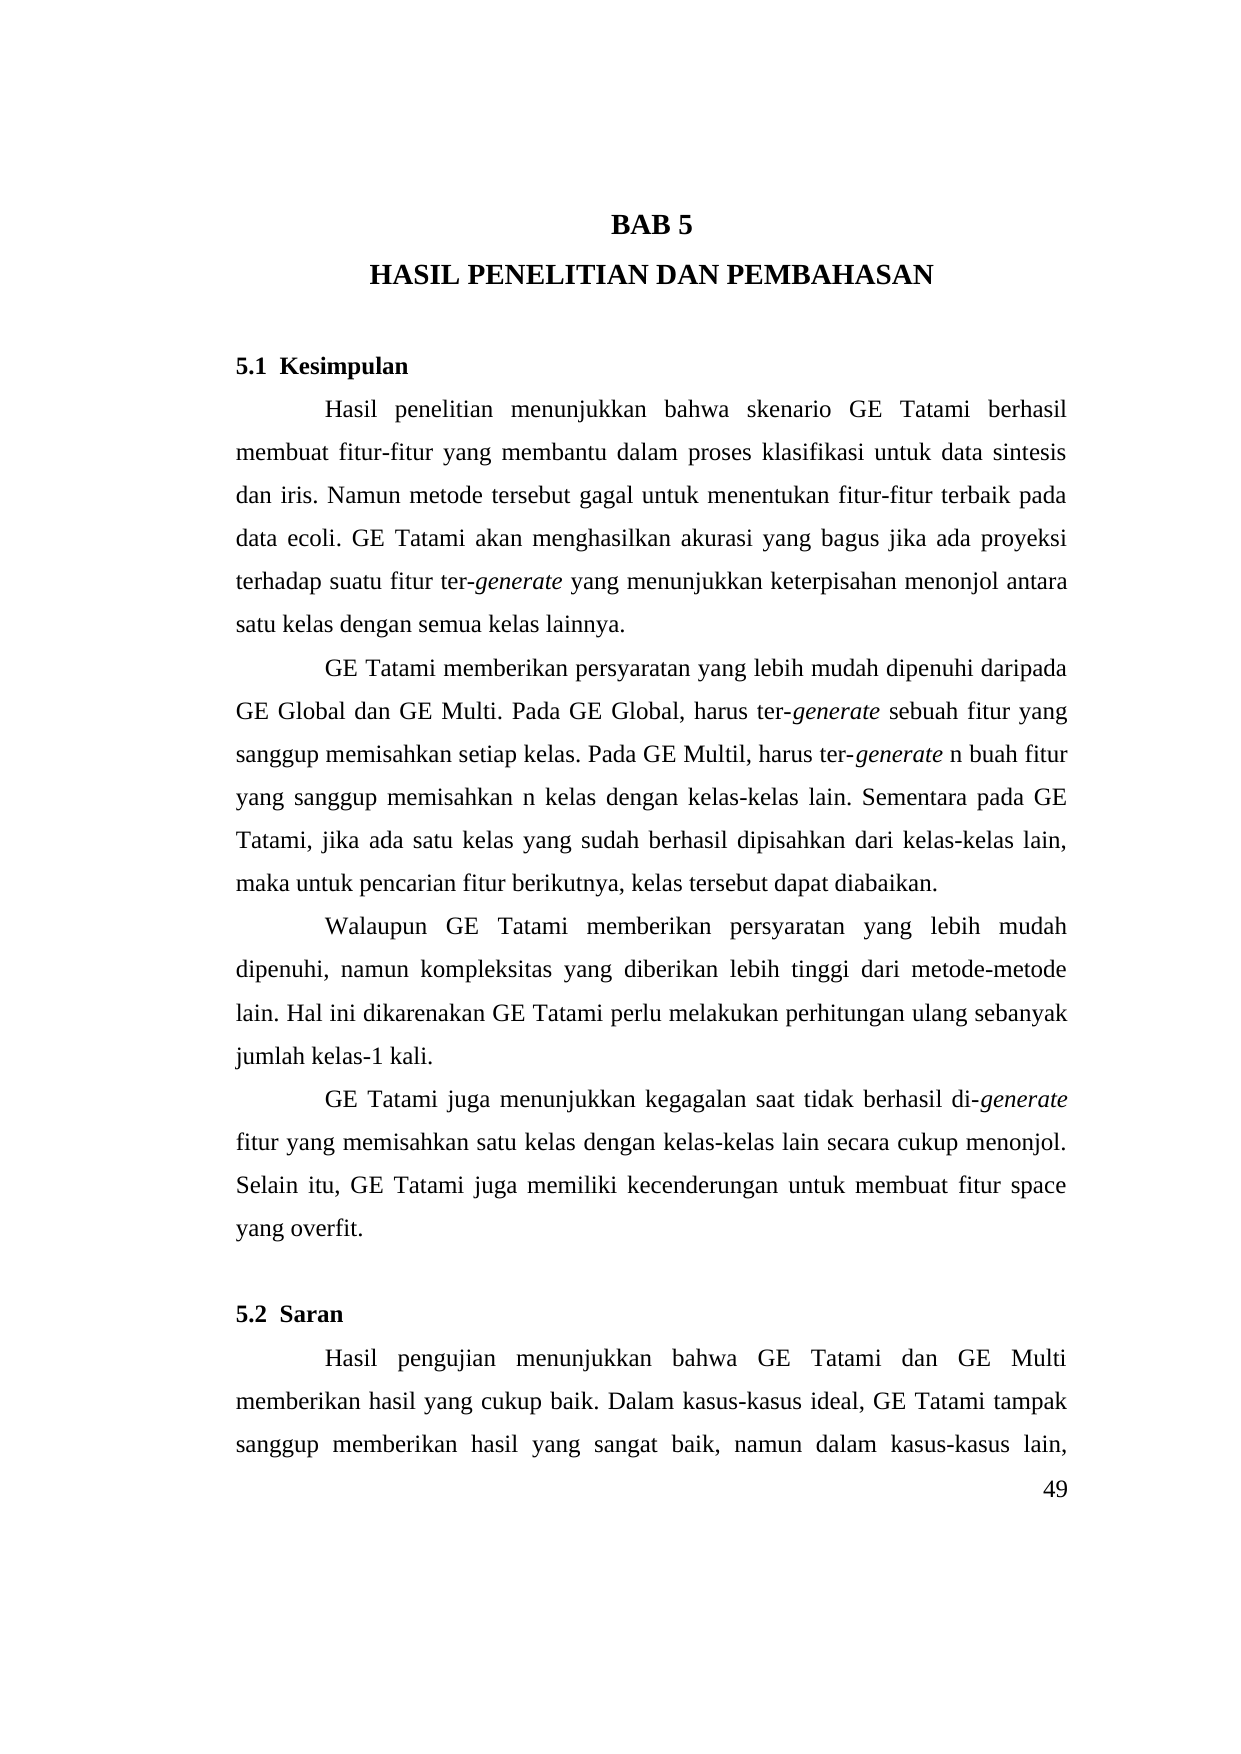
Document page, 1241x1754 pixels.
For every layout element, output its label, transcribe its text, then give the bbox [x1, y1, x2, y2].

subtitle HASIL PENELITIAN DAN PEMBAHASAN [236, 207, 1068, 291]
text GE Tatami memberikan persyaratan yang lebih mudah dipenuhi daripada GE Global dan GE Multi. Pada GE Global, harus ter-generate sebuah fitur yang sanggup memisahkan setiap kelas. Pada GE Multil, harus ter-generate n buah fitur yang sanggup memisahkan n kelas dengan kelas-kelas lain. Sementara pada GE Tatami, jika ada satu kelas yang sudah berhasil dipisahkan dari kelas-kelas lain, maka untuk pencarian fitur berikutnya, kelas tersebut dapat diabaikan. [236, 653, 1068, 897]
text Walaupun GE Tatami memberikan persyaratan yang lebih mudah dipenuhi, namun kompleksitas yang diberikan lebih tinggi dari metode-metode lain. Hal ini dikarenakan GE Tatami perlu melakukan perhitungan ulang sebanyak jumlah kelas-1 kali. [236, 911, 1068, 1069]
text Hasil pengujian menunjukkan bahwa GE Tatami dan GE Multi memberikan hasil yang cukup baik. Dalam kasus-kasus ideal, GE Tatami tampak sanggup memberikan hasil yang sangat baik, namun dalam kasus-kasus lain, [236, 1343, 1068, 1458]
subtitle Saran [236, 1299, 1068, 1328]
subtitle Kesimpulan [236, 351, 1068, 379]
text Hasil penelitian menunjukkan bahwa skenario GE Tatami berhasil membuat fitur-fitur yang membantu dalam proses klasifikasi untuk data sintesis dan iris. Namun metode tersebut gagal untuk menentukan fitur-fitur terbaik pada data ecoli. GE Tatami akan menghasilkan akurasi yang bagus jika ada proyeksi terhadap suatu fitur ter-generate yang menunjukkan keterpisahan menonjol antara satu kelas dengan semua kelas lainnya. [236, 394, 1068, 638]
text GE Tatami juga menunjukkan kegagalan saat tidak berhasil di-generate fitur yang memisahkan satu kelas dengan kelas-kelas lain secara cukup menonjol. Selain itu, GE Tatami juga memiliki kecenderungan untuk membuat fitur space yang overfit. [236, 1084, 1068, 1242]
